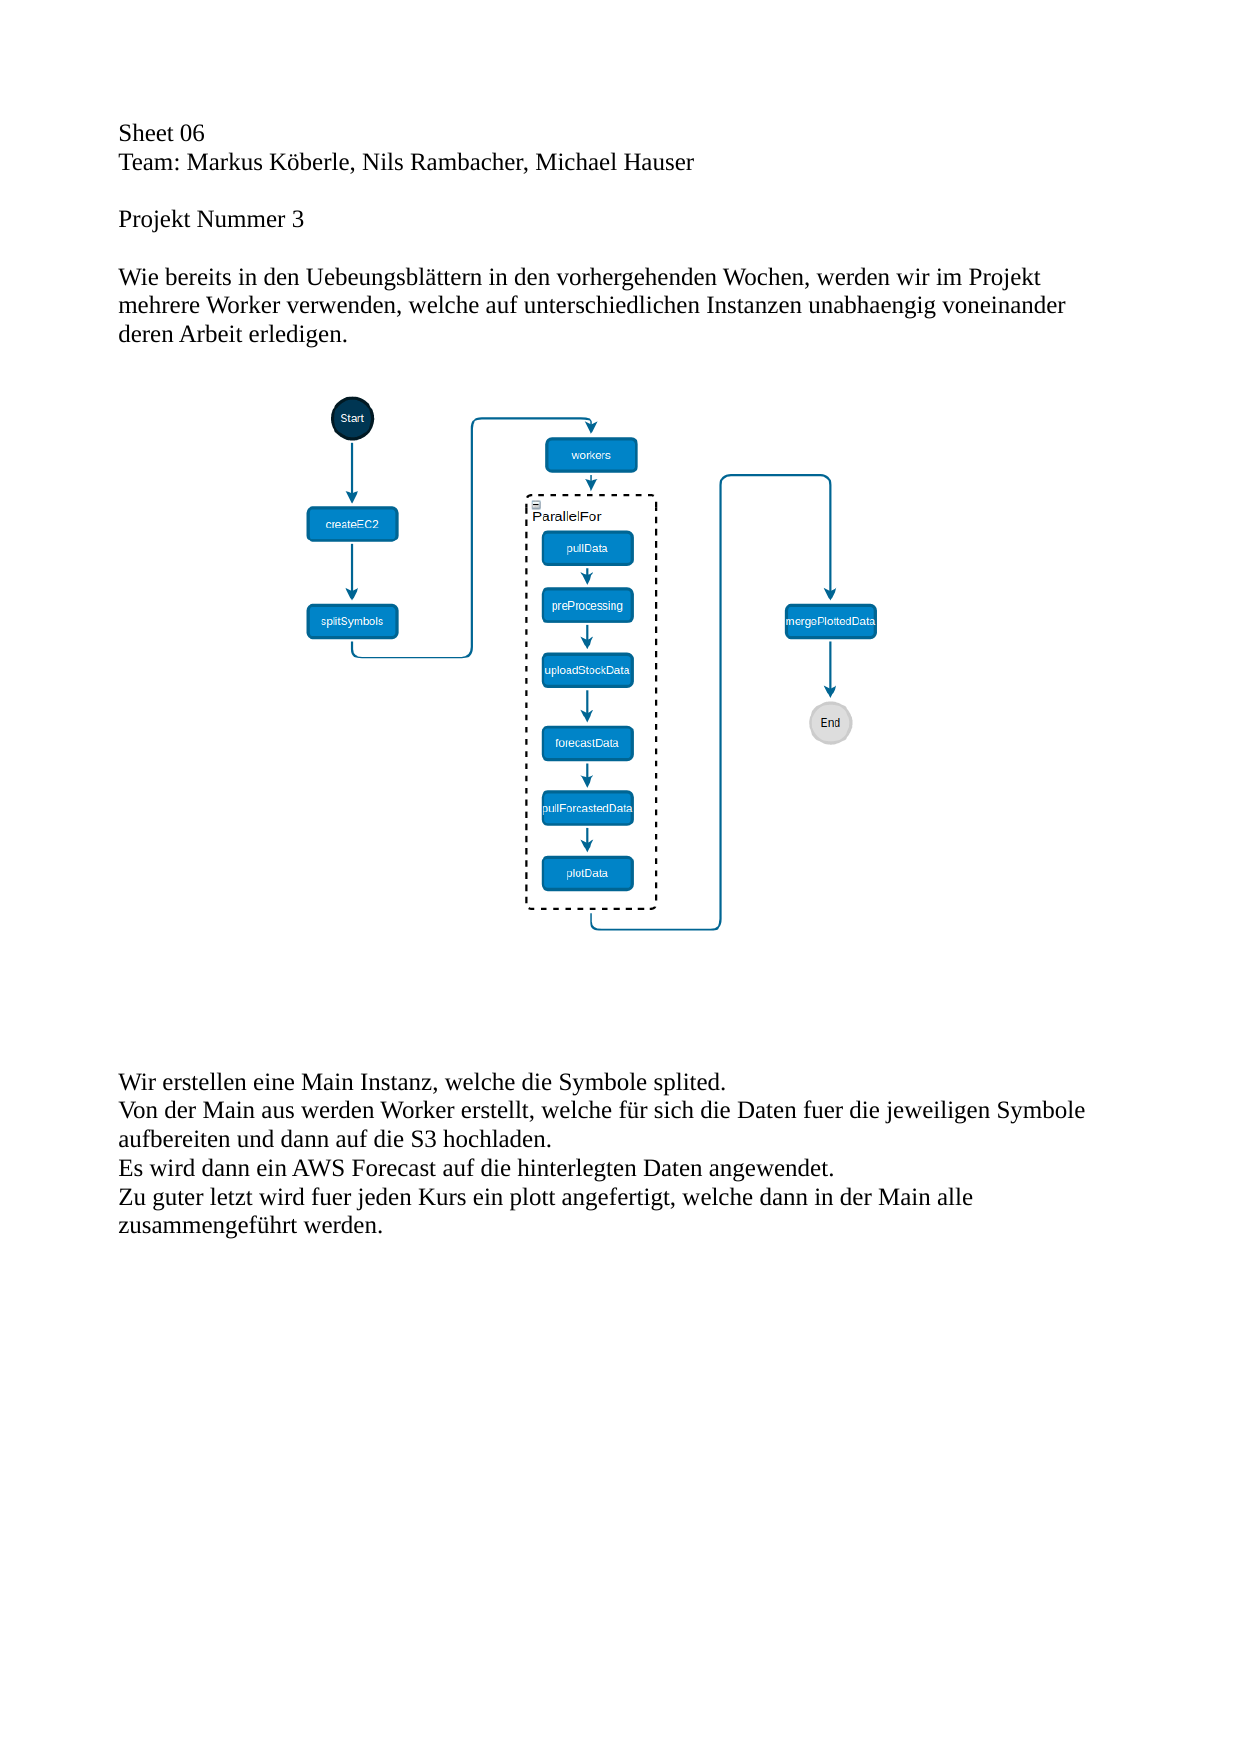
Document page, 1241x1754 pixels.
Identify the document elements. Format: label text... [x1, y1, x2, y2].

picture [276, 385, 905, 966]
text Team: Markus Köberle, Nils Rambacher, Michael Hauser [118, 147, 1122, 176]
text Es wird dann ein AWS Forecast auf die hinterlegten Daten angewendet. [118, 1153, 1122, 1182]
text Projekt Nummer 3 [118, 204, 1122, 233]
text Von der Main aus werden Worker erstellt, welche für sich die Daten fuer die jeweiligen Symbole aufbereiten und dann auf die S3 hochladen. [118, 1096, 1122, 1153]
text Wir erstellen eine Main Instanz, welche die Symbole splited. [118, 1067, 1122, 1096]
text Wie bereits in den Uebeungsblättern in den vorhergehenden Wochen, werden wir im Projekt mehrere Worker verwenden, welche auf unterschiedlichen Instanzen unabhaengig voneinander deren Arbeit erledigen. [118, 262, 1122, 348]
text Zu guter letzt wird fuer jeden Kurs ein plott angefertigt, welche dann in der Main alle zusammengeführt werden. [118, 1182, 1122, 1239]
text Sheet 06 [118, 118, 1122, 147]
